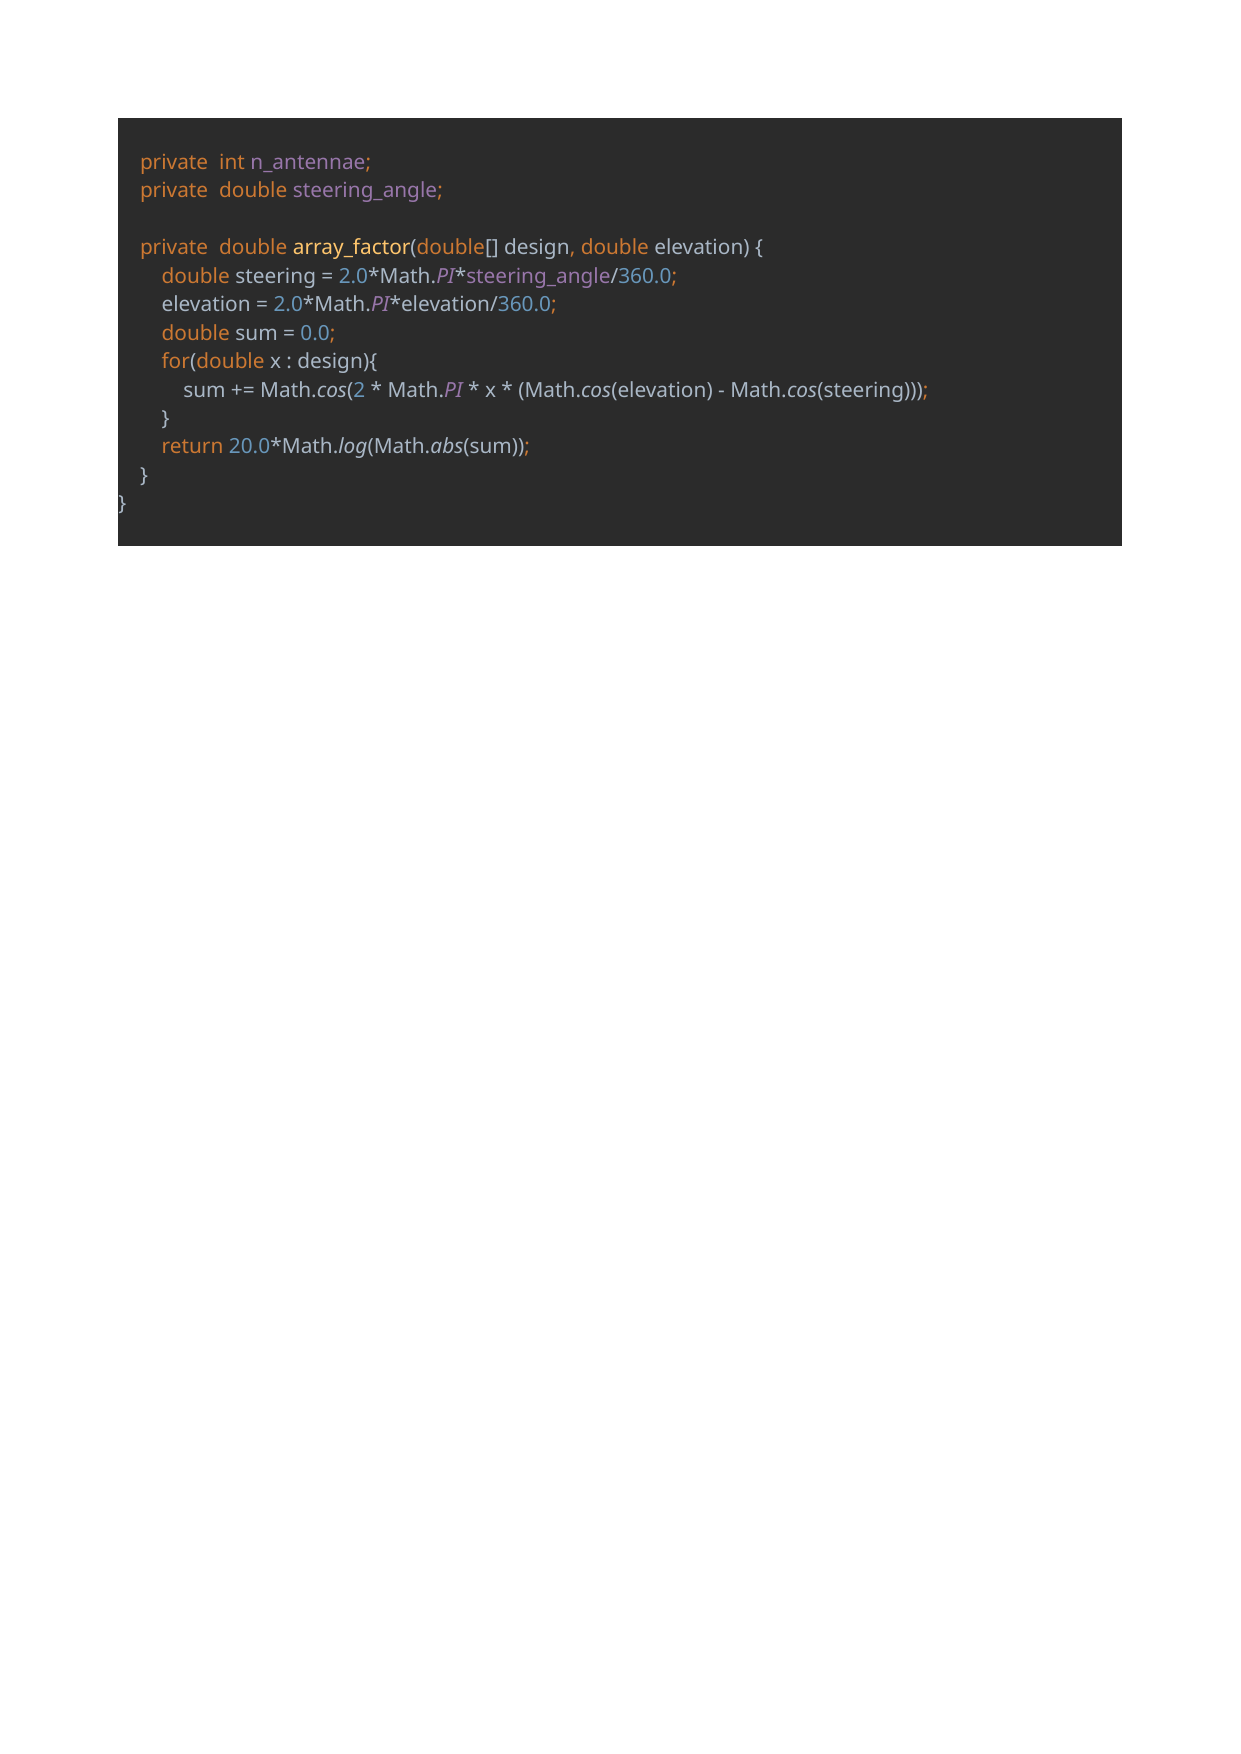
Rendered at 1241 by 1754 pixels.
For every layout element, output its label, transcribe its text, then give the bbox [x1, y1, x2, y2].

text private int n_antennae; private double steering_angle; private double array_factor(double[] design, double elevation) { double steering = 2.0*Math.PI*steering_angle/360.0; elevation = 2.0*Math.PI*elevation/360.0; double sum = 0.0; for(double x : design){ sum += Math.cos(2 * Math.PI * x * (Math.cos(elevation) - Math.cos(steering))); } return 20.0*Math.log(Math.abs(sum)); } } [118, 118, 1122, 546]
